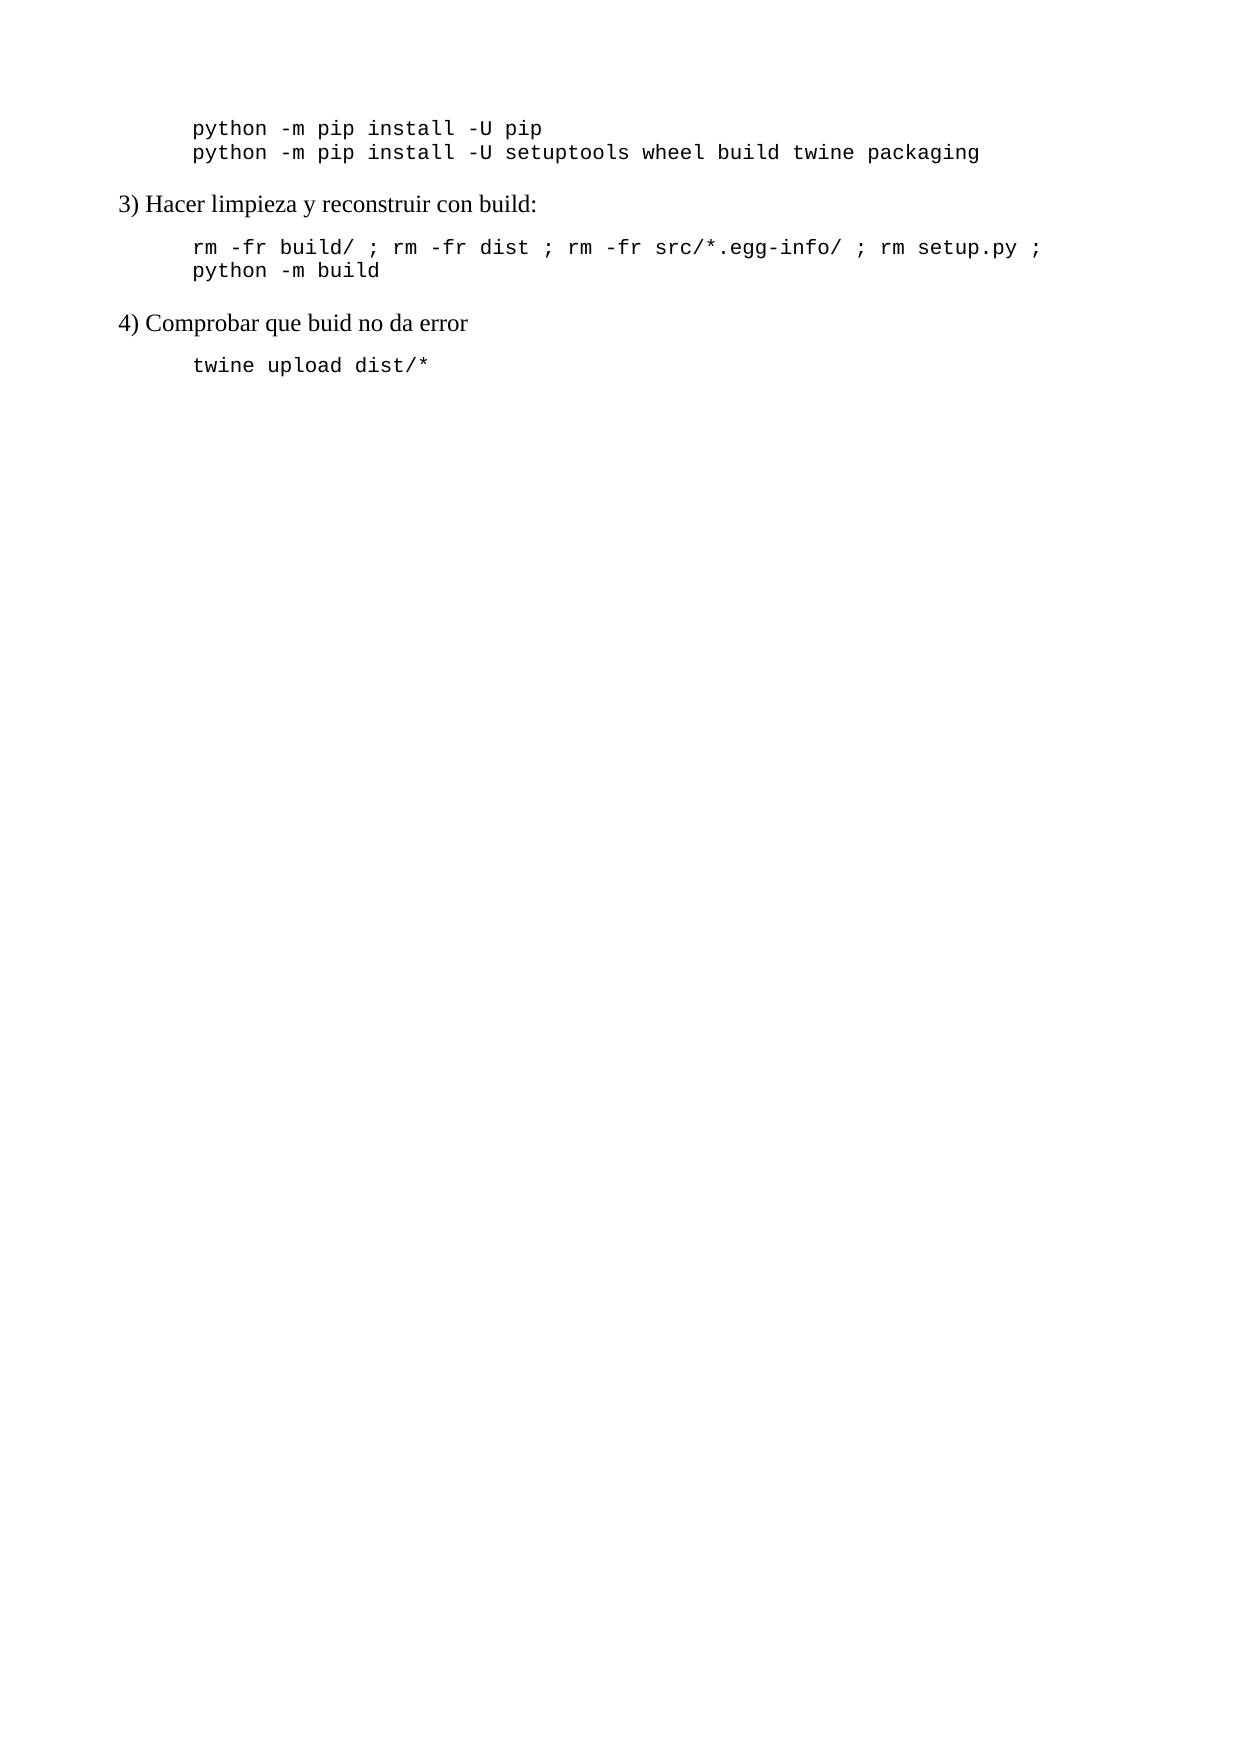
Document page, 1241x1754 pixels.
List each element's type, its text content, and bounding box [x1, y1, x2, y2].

text python -m pip install -U setuptools wheel build twine packaging [192, 142, 1122, 165]
text 3) Hacer limpieza y reconstruir con build: [118, 189, 1122, 218]
text 4) Comprobar que buid no da error [118, 308, 1122, 336]
text python -m pip install -U pip [192, 118, 1122, 142]
text twine upload dist/* [118, 355, 1122, 379]
text rm -fr build/ ; rm -fr dist ; rm -fr src/*.egg-info/ ; rm setup.py ; python -m build [192, 237, 1122, 284]
